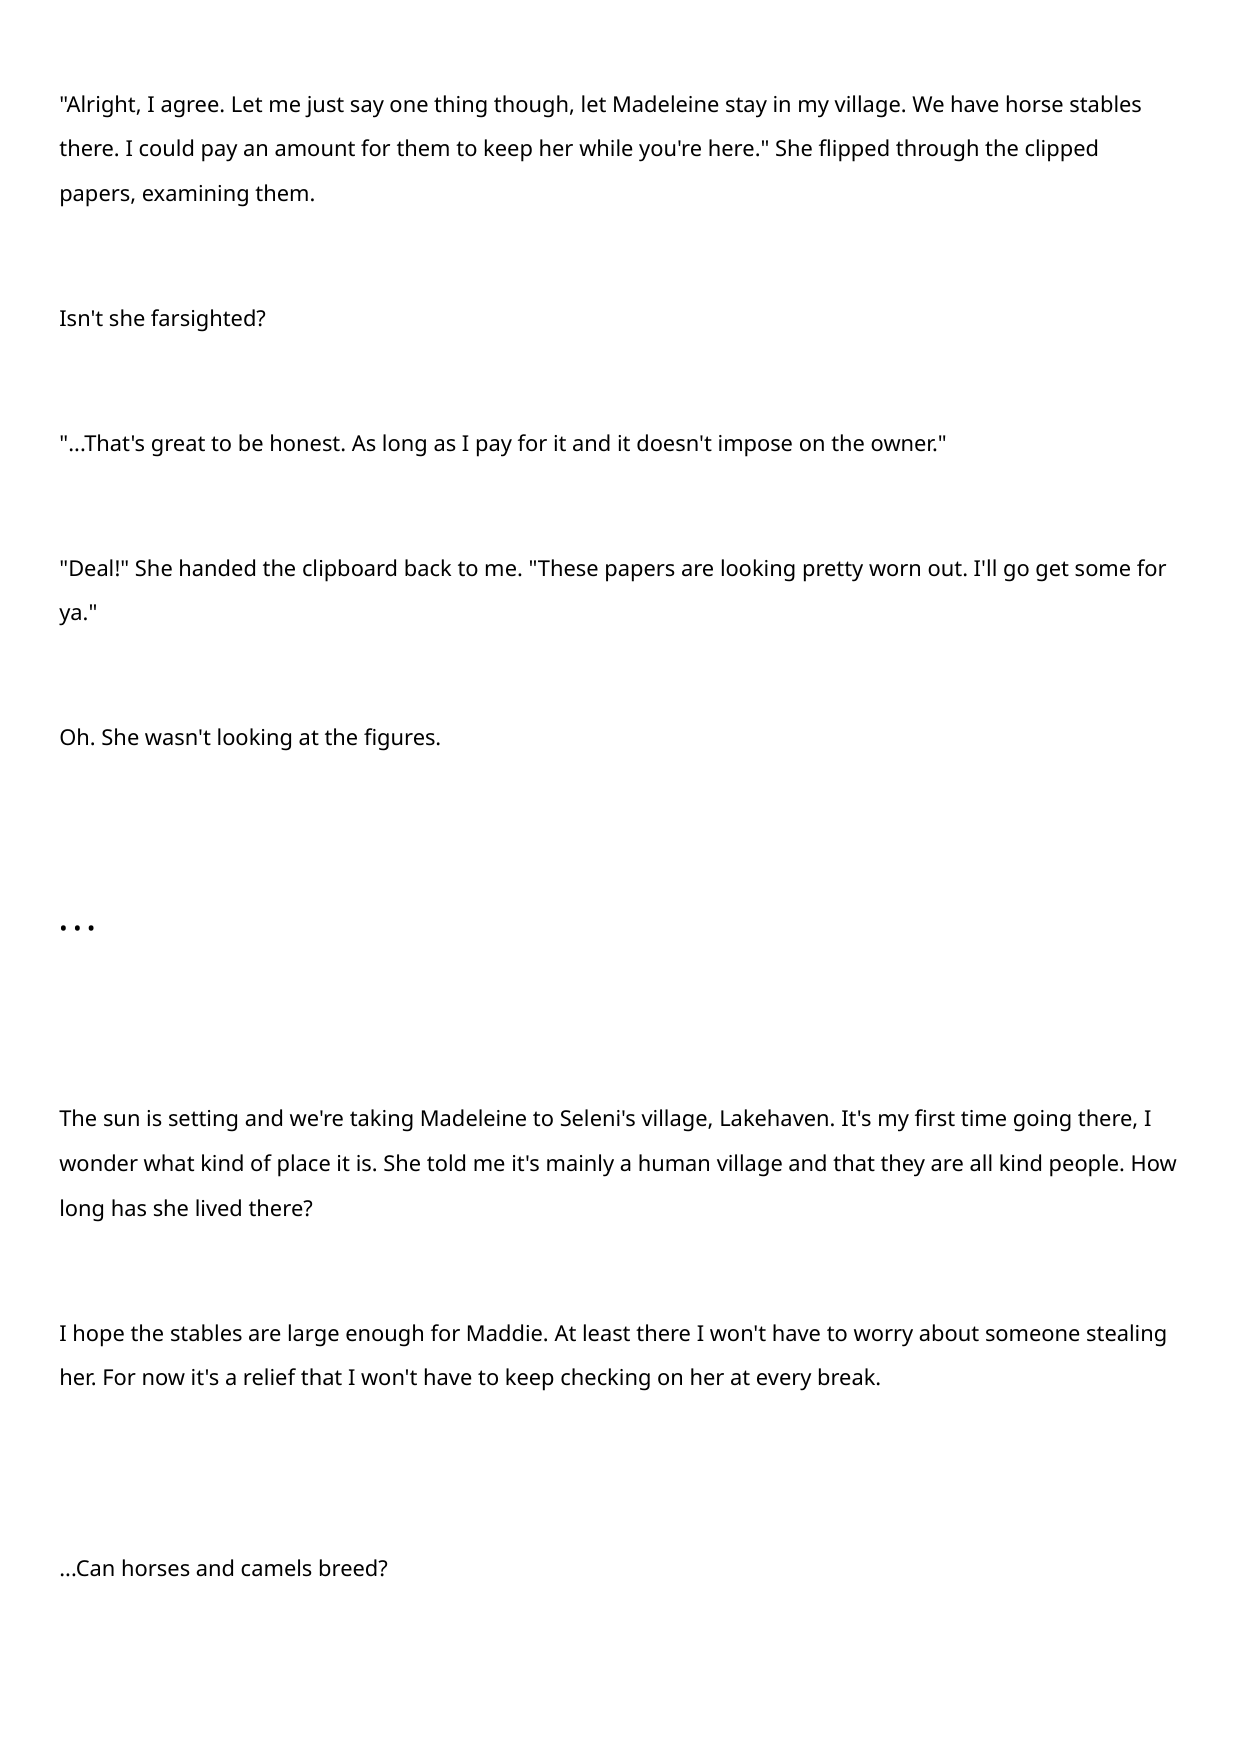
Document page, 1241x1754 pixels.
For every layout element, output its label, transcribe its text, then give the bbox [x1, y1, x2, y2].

text • • • [59, 913, 1181, 942]
text Isn't she farsighted? [59, 303, 1181, 333]
text "Alright, I agree. Let me just say one thing though, let Madeleine stay in my village. We have horse stables there. I could pay an amount for them to keep her while you're here." She flipped through the clipped papers, examining them. [59, 88, 1181, 208]
text The sun is setting and we're taking Madeleine to Seleni's village, Lakehaven. It's my first time going there, I wonder what kind of place it is. She told me it's mainly a human village and that they are all kind people. How long has she lived there? [59, 1103, 1181, 1222]
text I hope the stables are large enough for Maddie. At least there I won't have to worry about someone stealing her. For now it's a relief that I won't have to keep checking on her at every break. [59, 1317, 1181, 1392]
text ...Can horses and camels breed? [59, 1553, 1181, 1582]
text Oh. She wasn't looking at the figures. [59, 722, 1181, 752]
text "Deal!" She handed the clipboard back to me. "These papers are looking pretty worn out. I'll go get some for ya." [59, 553, 1181, 627]
text "...That's great to be honest. As long as I pay for it and it doesn't impose on the owner." [59, 428, 1181, 457]
